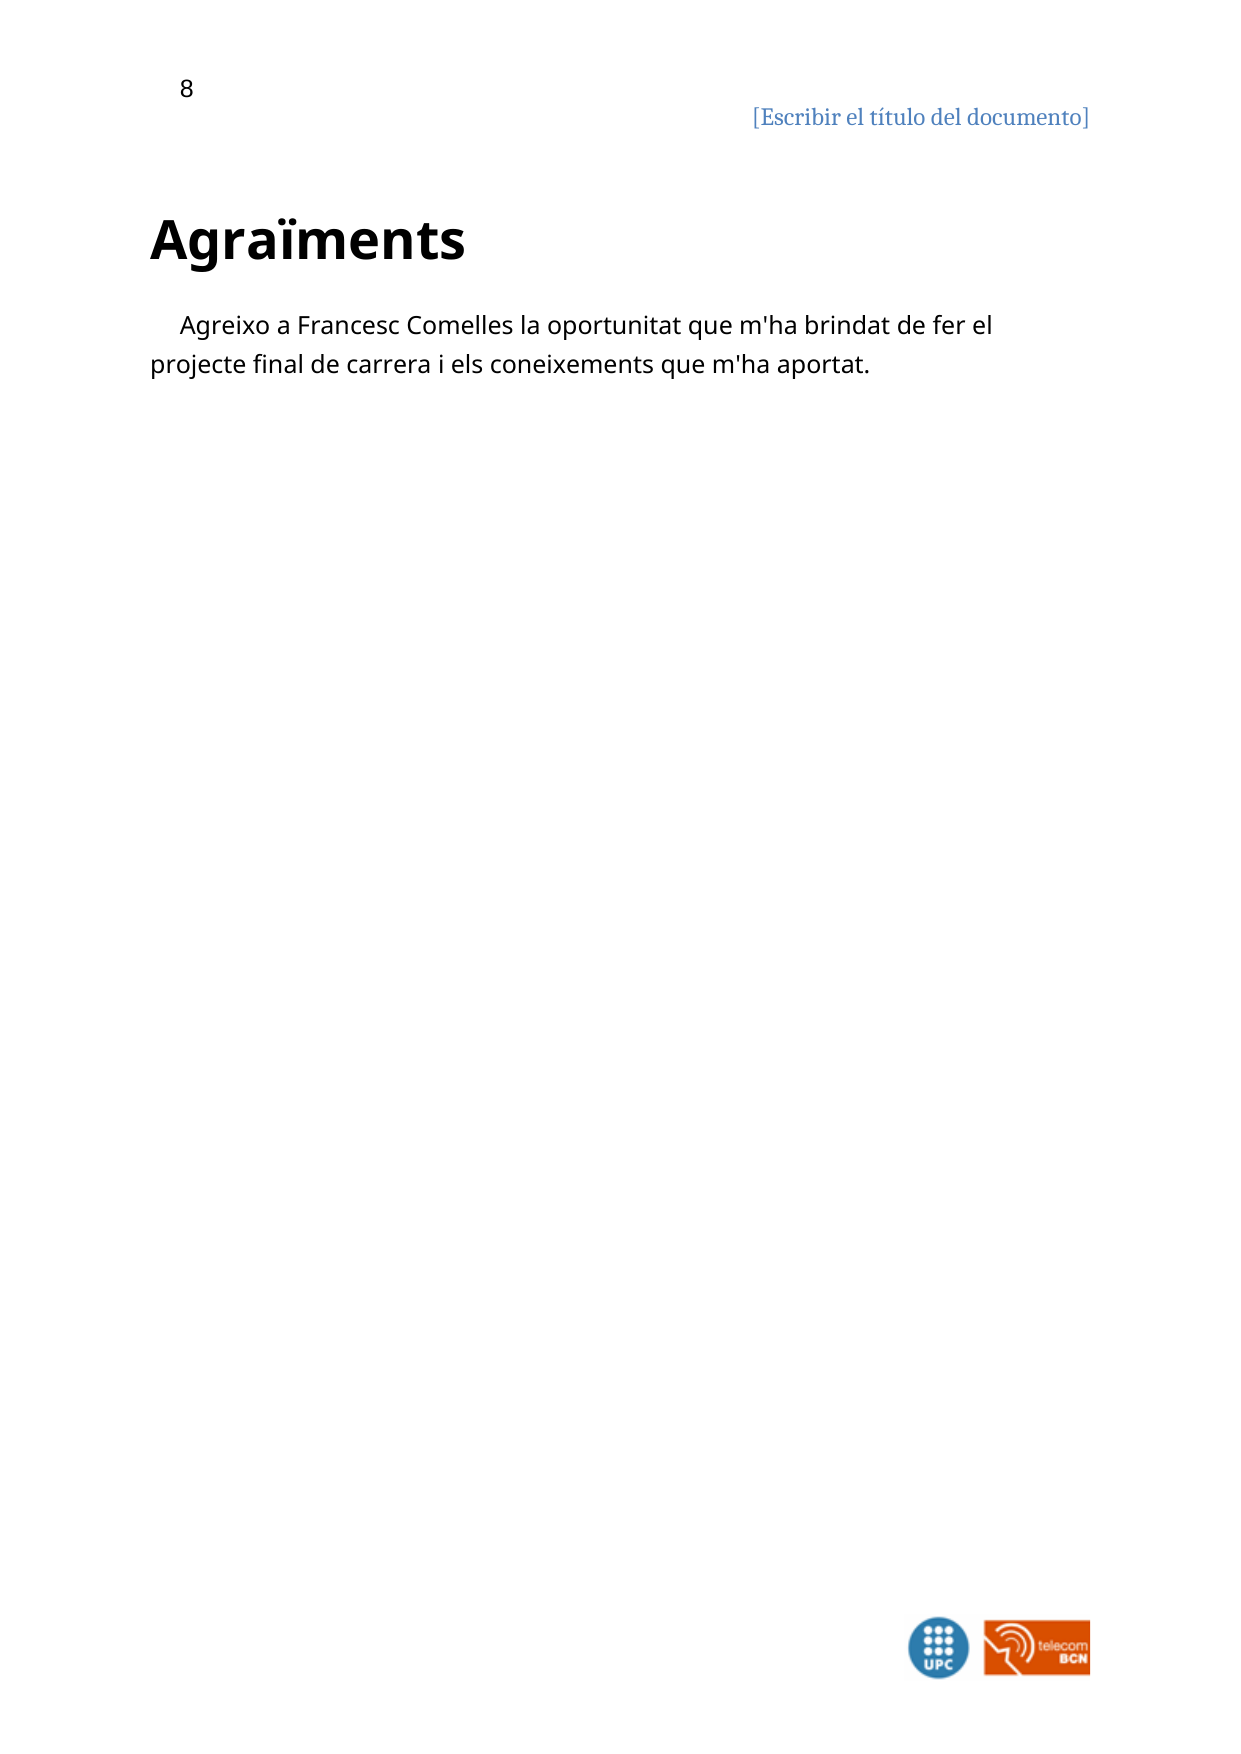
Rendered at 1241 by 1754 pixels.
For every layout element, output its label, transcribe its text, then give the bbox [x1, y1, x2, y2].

picture [904, 1614, 1091, 1681]
subtitle Agraïments [150, 202, 1090, 275]
text Agreixo a Francesc Comelles la oportunitat que m'ha brindat de fer el projecte final de carrera i els coneixements que m'ha aportat. [150, 307, 1090, 381]
